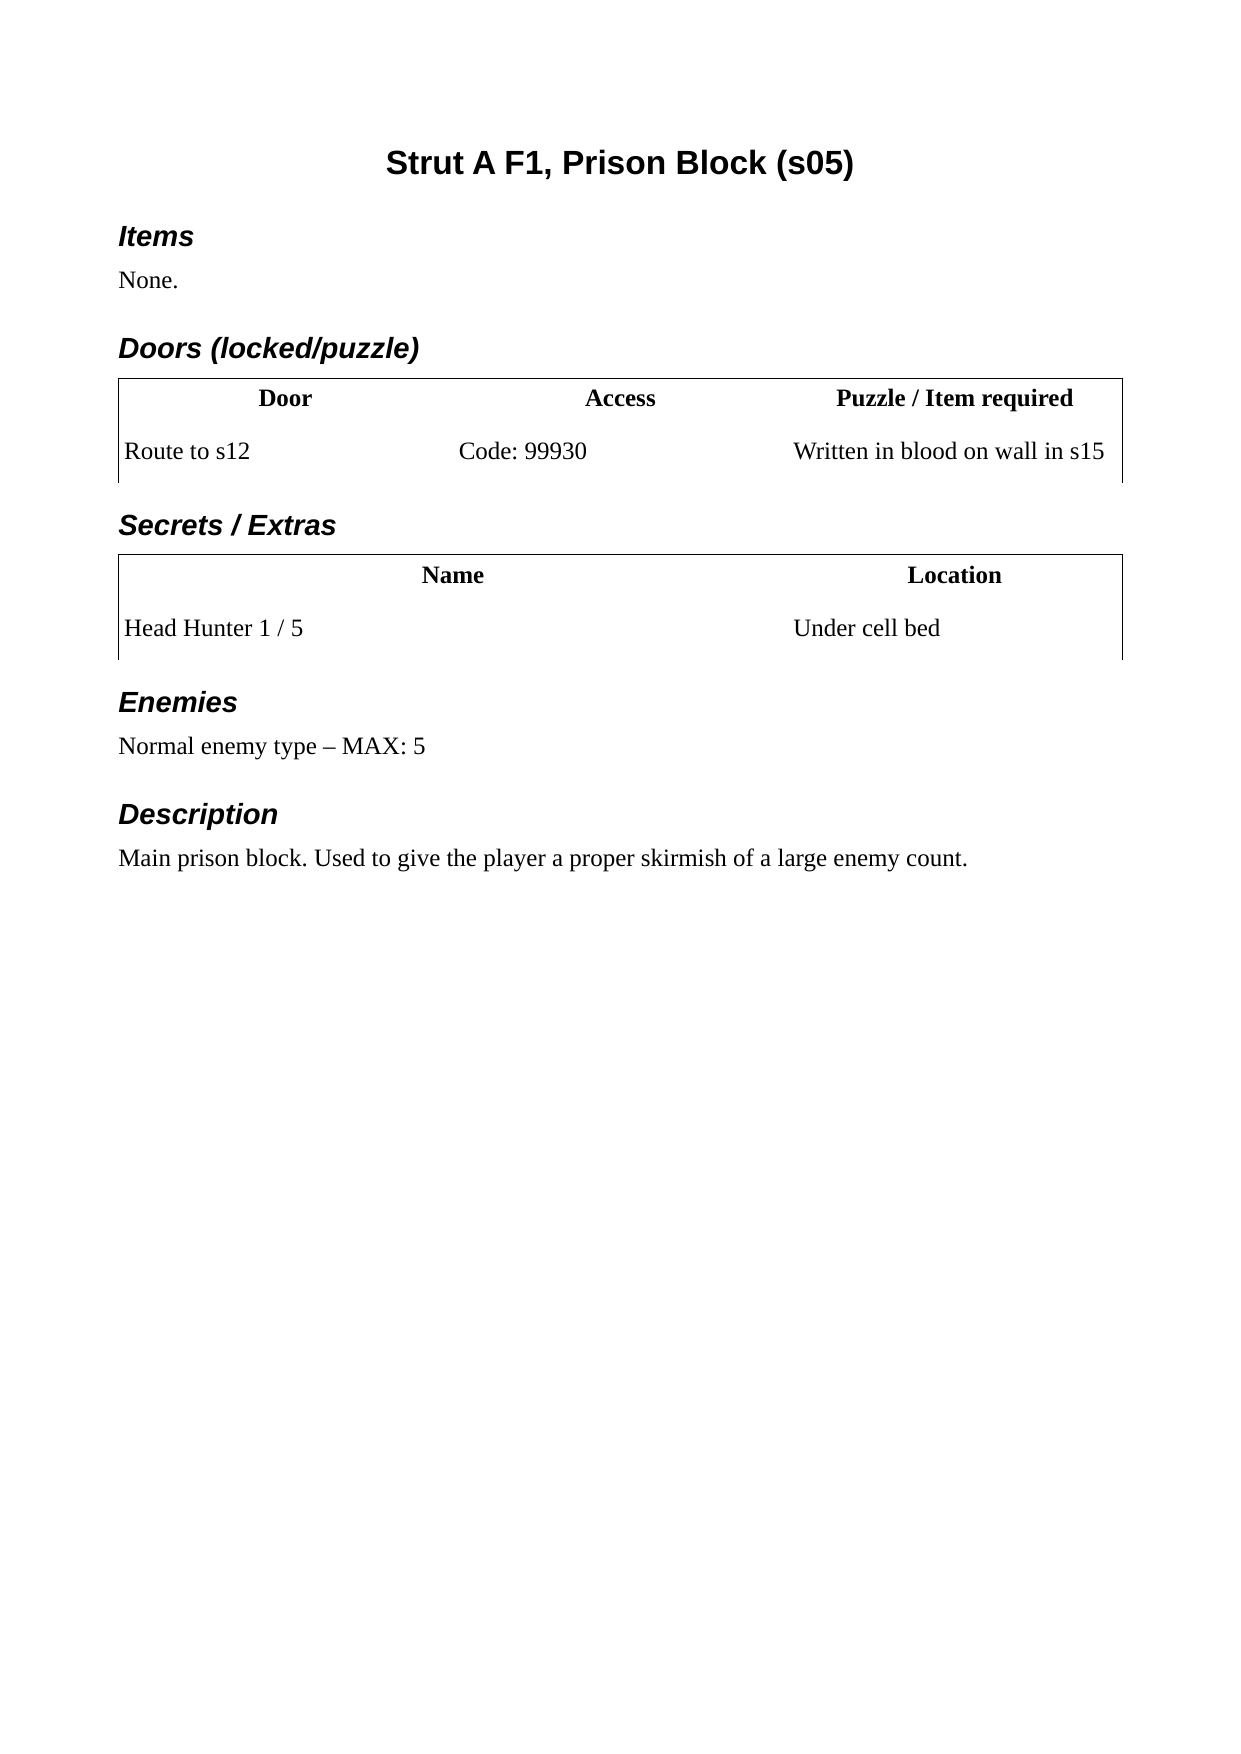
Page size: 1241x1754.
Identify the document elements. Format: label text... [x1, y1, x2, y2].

table_cell Written in blood on wall in s15 [788, 430, 1122, 483]
text Main prison block. Used to give the player a proper skirmish of a large enemy count. [118, 843, 1122, 872]
table_cell Under cell bed [788, 607, 1122, 660]
subtitle Secrets / Extras [118, 508, 1122, 542]
table_cell Head Hunter 1 / 5 [119, 607, 787, 660]
table_header Name [119, 555, 787, 607]
subtitle Doors (locked/puzzle) [118, 332, 1122, 365]
text Normal enemy type – MAX: 5 [118, 731, 1122, 759]
table_header Puzzle / Item required [788, 379, 1122, 430]
text None. [118, 265, 1122, 294]
subtitle Enemies [118, 685, 1122, 718]
subtitle Description [118, 797, 1122, 831]
subtitle Items [118, 219, 1122, 253]
table_header Access [453, 379, 787, 430]
table_header Location [788, 555, 1122, 607]
table_header Door [119, 379, 453, 430]
table_cell Route to s12 [119, 430, 453, 483]
table_cell Code: 99930 [453, 430, 787, 483]
subtitle Strut A F1, Prison Block (s05) [118, 143, 1122, 182]
